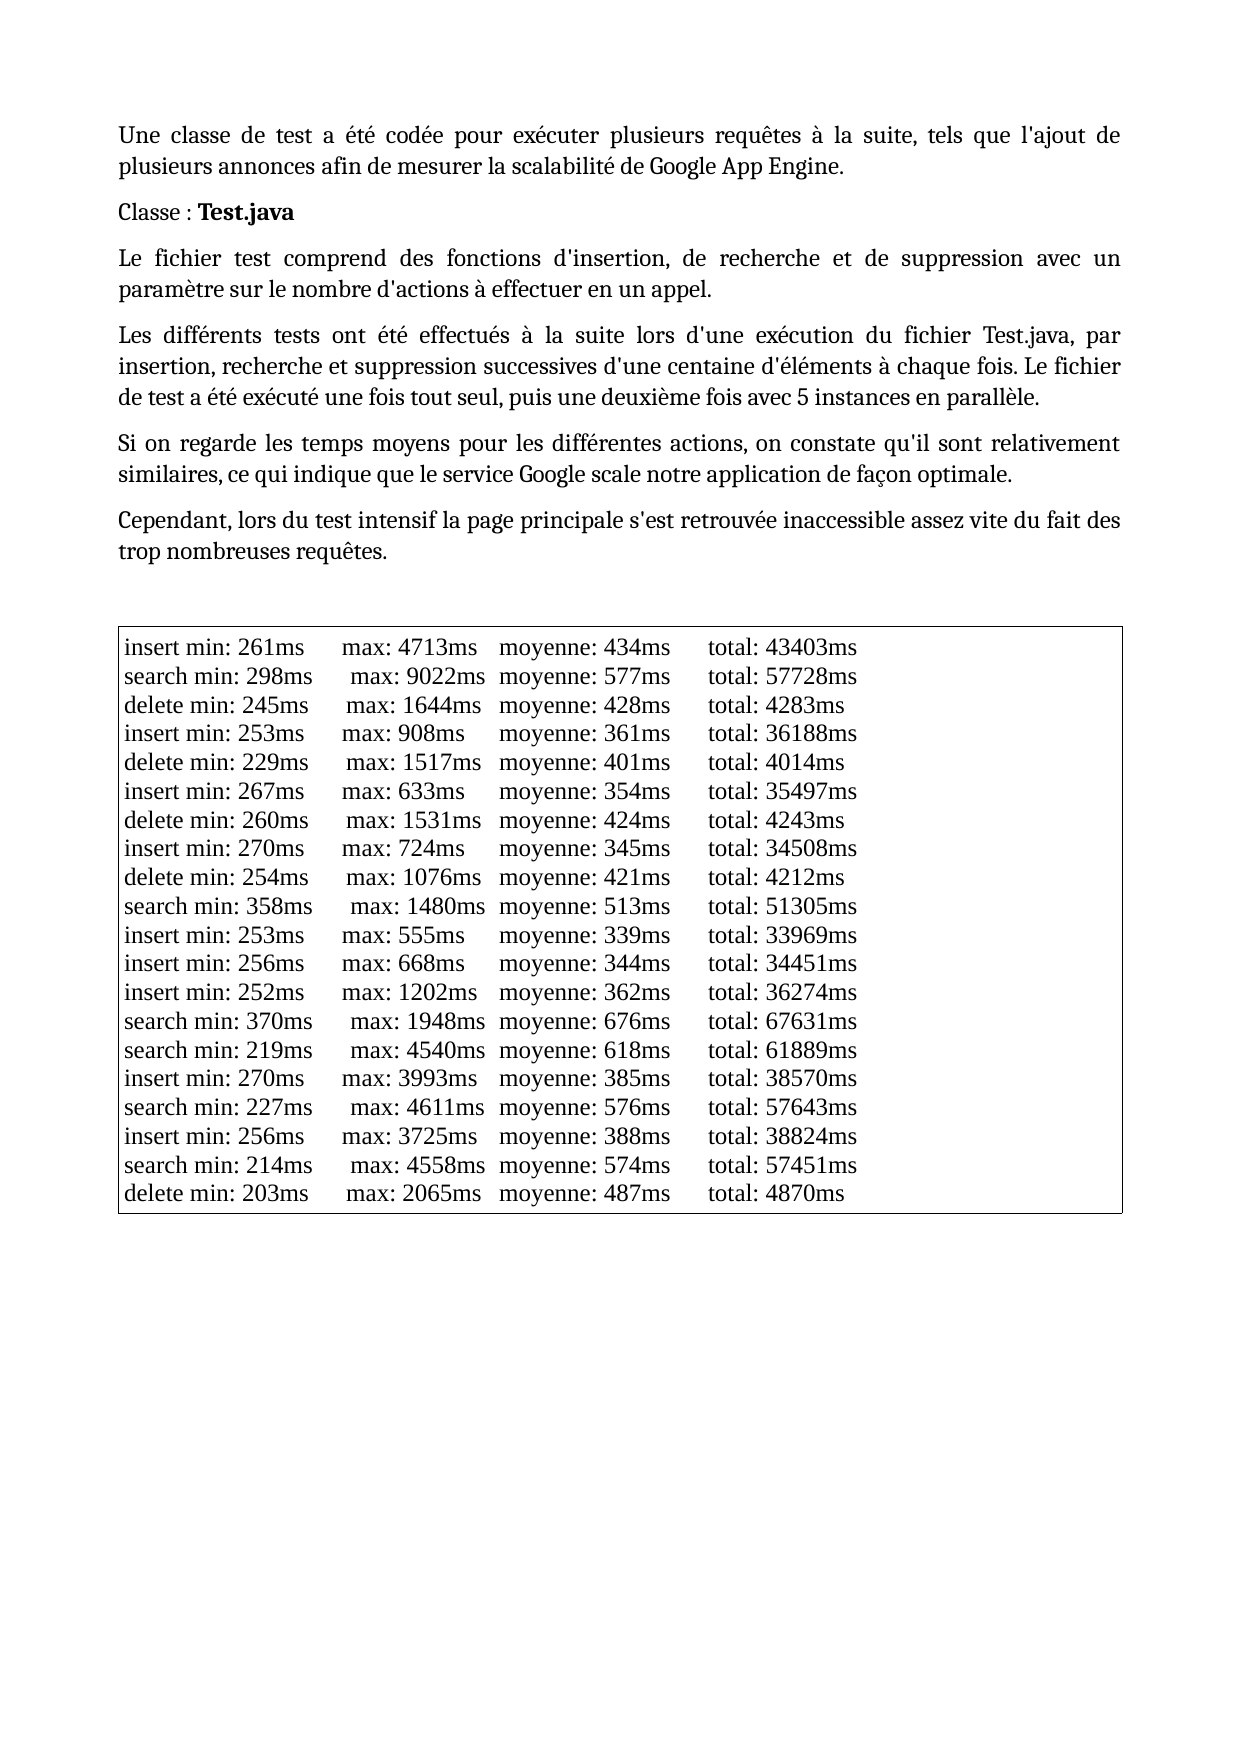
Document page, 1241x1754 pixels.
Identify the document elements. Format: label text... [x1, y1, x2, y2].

text Classe : Test.java [118, 195, 1122, 226]
text Le fichier test comprend des fonctions d'insertion, de recherche et de suppression avec un paramètre sur le nombre d'actions à effectuer en un appel. [118, 241, 1122, 303]
text Si on regarde les temps moyens pour les différentes actions, on constate qu'il sont relativement similaires, ce qui indique que le service Google scale notre application de façon optimale. [118, 426, 1122, 489]
text Les différents tests ont été effectués à la suite lors d'une exécution du fichier Test.java, par insertion, recherche et suppression successives d'une centaine d'éléments à chaque fois. Le fichier de test a été exécuté une fois tout seul, puis une deuxième fois avec 5 instances en parallèle. [118, 318, 1122, 412]
text Cependant, lors du test intensif la page principale s'est retrouvée inaccessible assez vite du fait des trop nombreuses requêtes. [118, 503, 1122, 566]
text Une classe de test a été codée pour exécuter plusieurs requêtes à la suite, tels que l'ajout de plusieurs annonces afin de mesurer la scalabilité de Google App Engine. [118, 118, 1122, 181]
table_header insert min: 261ms max: 4713ms moyenne: 434ms total: 43403ms search min: 298ms max: 9022ms moyenne: 577ms total: 57728ms delete min: 245ms max: 1644ms moyenne: 428ms total: 4283ms insert min: 253ms max: 908ms moyenne: 361ms total: 36188ms delete min: 229ms max: 1517ms moyenne: 401ms total: 4014ms insert min: 267ms max: 633ms moyenne: 354ms total: 35497ms delete min: 260ms max: 1531ms moyenne: 424ms total: 4243ms insert min: 270ms max: 724ms moyenne: 345ms total: 34508ms delete min: 254ms max: 1076ms moyenne: 421ms total: 4212ms search min: 358ms max: 1480ms moyenne: 513ms total: 51305ms insert min: 253ms max: 555ms moyenne: 339ms total: 33969ms insert min: 256ms max: 668ms moyenne: 344ms total: 34451ms insert min: 252ms max: 1202ms moyenne: 362ms total: 36274ms search min: 370ms max: 1948ms moyenne: 676ms total: 67631ms search min: 219ms max: 4540ms moyenne: 618ms total: 61889ms insert min: 270ms max: 3993ms moyenne: 385ms total: 38570ms search min: 227ms max: 4611ms moyenne: 576ms total: 57643ms insert min: 256ms max: 3725ms moyenne: 388ms total: 38824ms search min: 214ms max: 4558ms moyenne: 574ms total: 57451ms delete min: 203ms max: 2065ms moyenne: 487ms total: 4870ms [119, 627, 1122, 1213]
